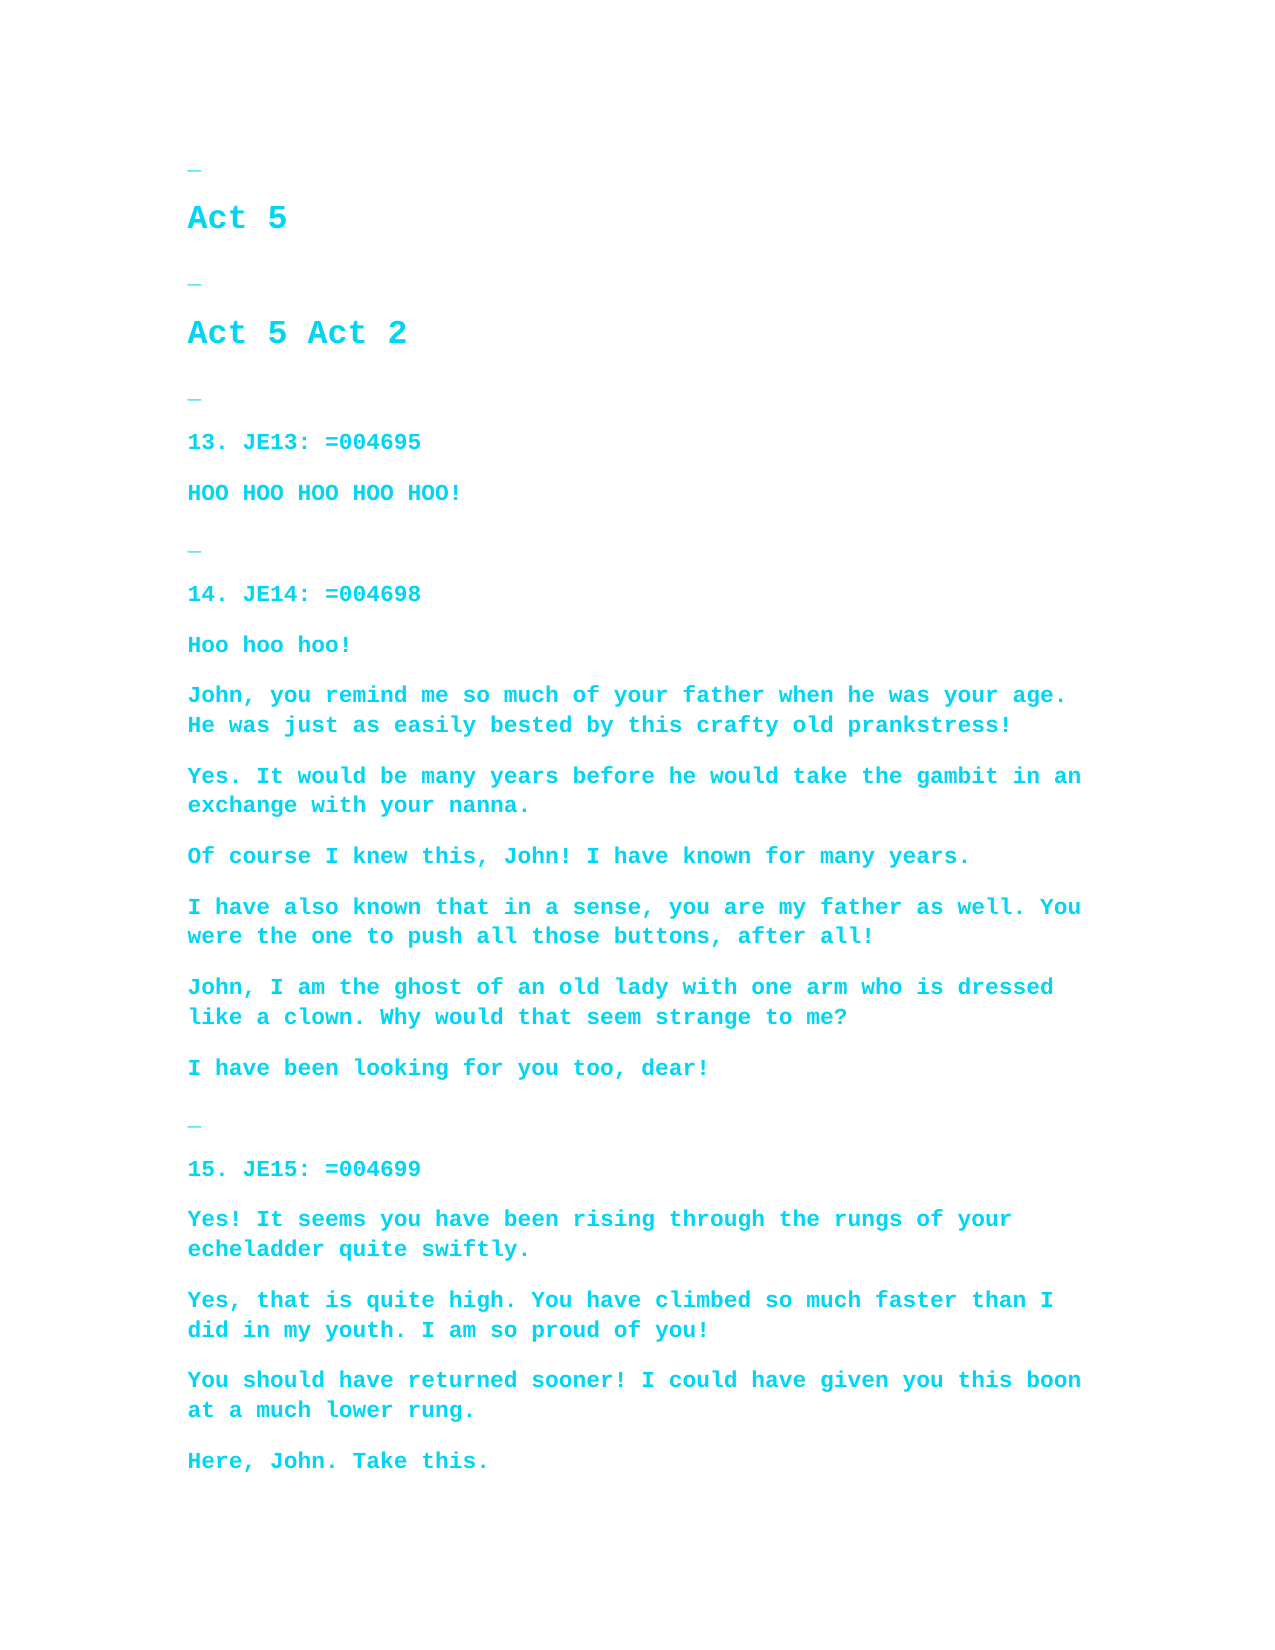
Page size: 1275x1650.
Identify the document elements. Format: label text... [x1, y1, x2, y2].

text John, I am the ghost of an old lady with one arm who is dressed like a clown. Why would that seem strange to me? [187, 975, 1087, 1031]
text Here, John. Take this. [187, 1449, 1087, 1475]
text Hoo hoo hoo! [187, 633, 1087, 659]
text 15. JE15: =004699 [187, 1157, 1087, 1183]
text _ [187, 150, 1087, 176]
text _ [187, 380, 1087, 406]
text _ [187, 532, 1087, 558]
text You should have returned sooner! I could have given you this boon at a much lower rung. [187, 1368, 1087, 1424]
text _ [187, 1106, 1087, 1132]
text I have been looking for you too, dear! [187, 1056, 1087, 1082]
text Yes! It seems you have been rising through the rungs of your echeladder quite swiftly. [187, 1208, 1087, 1263]
text Yes, that is quite high. You have climbed so much faster than I did in my youth. I am so proud of you! [187, 1288, 1087, 1344]
text Act 5 [187, 201, 1087, 238]
text HOO HOO HOO HOO HOO! [187, 481, 1087, 507]
text Act 5 Act 2 [187, 316, 1087, 353]
text John, you remind me so much of your father when he was your age. He was just as easily bested by this crafty old prankstress! [187, 683, 1087, 739]
text I have also known that in a sense, you are my father as well. You were the one to push all those buttons, after all! [187, 895, 1087, 951]
text 13. JE13: =004695 [187, 430, 1087, 456]
text Yes. It would be many years before he would take the gambit in an exchange with your nanna. [187, 764, 1087, 820]
text 14. JE14: =004698 [187, 582, 1087, 608]
text Of course I knew this, John! I have known for many years. [187, 844, 1087, 870]
text _ [187, 265, 1087, 291]
